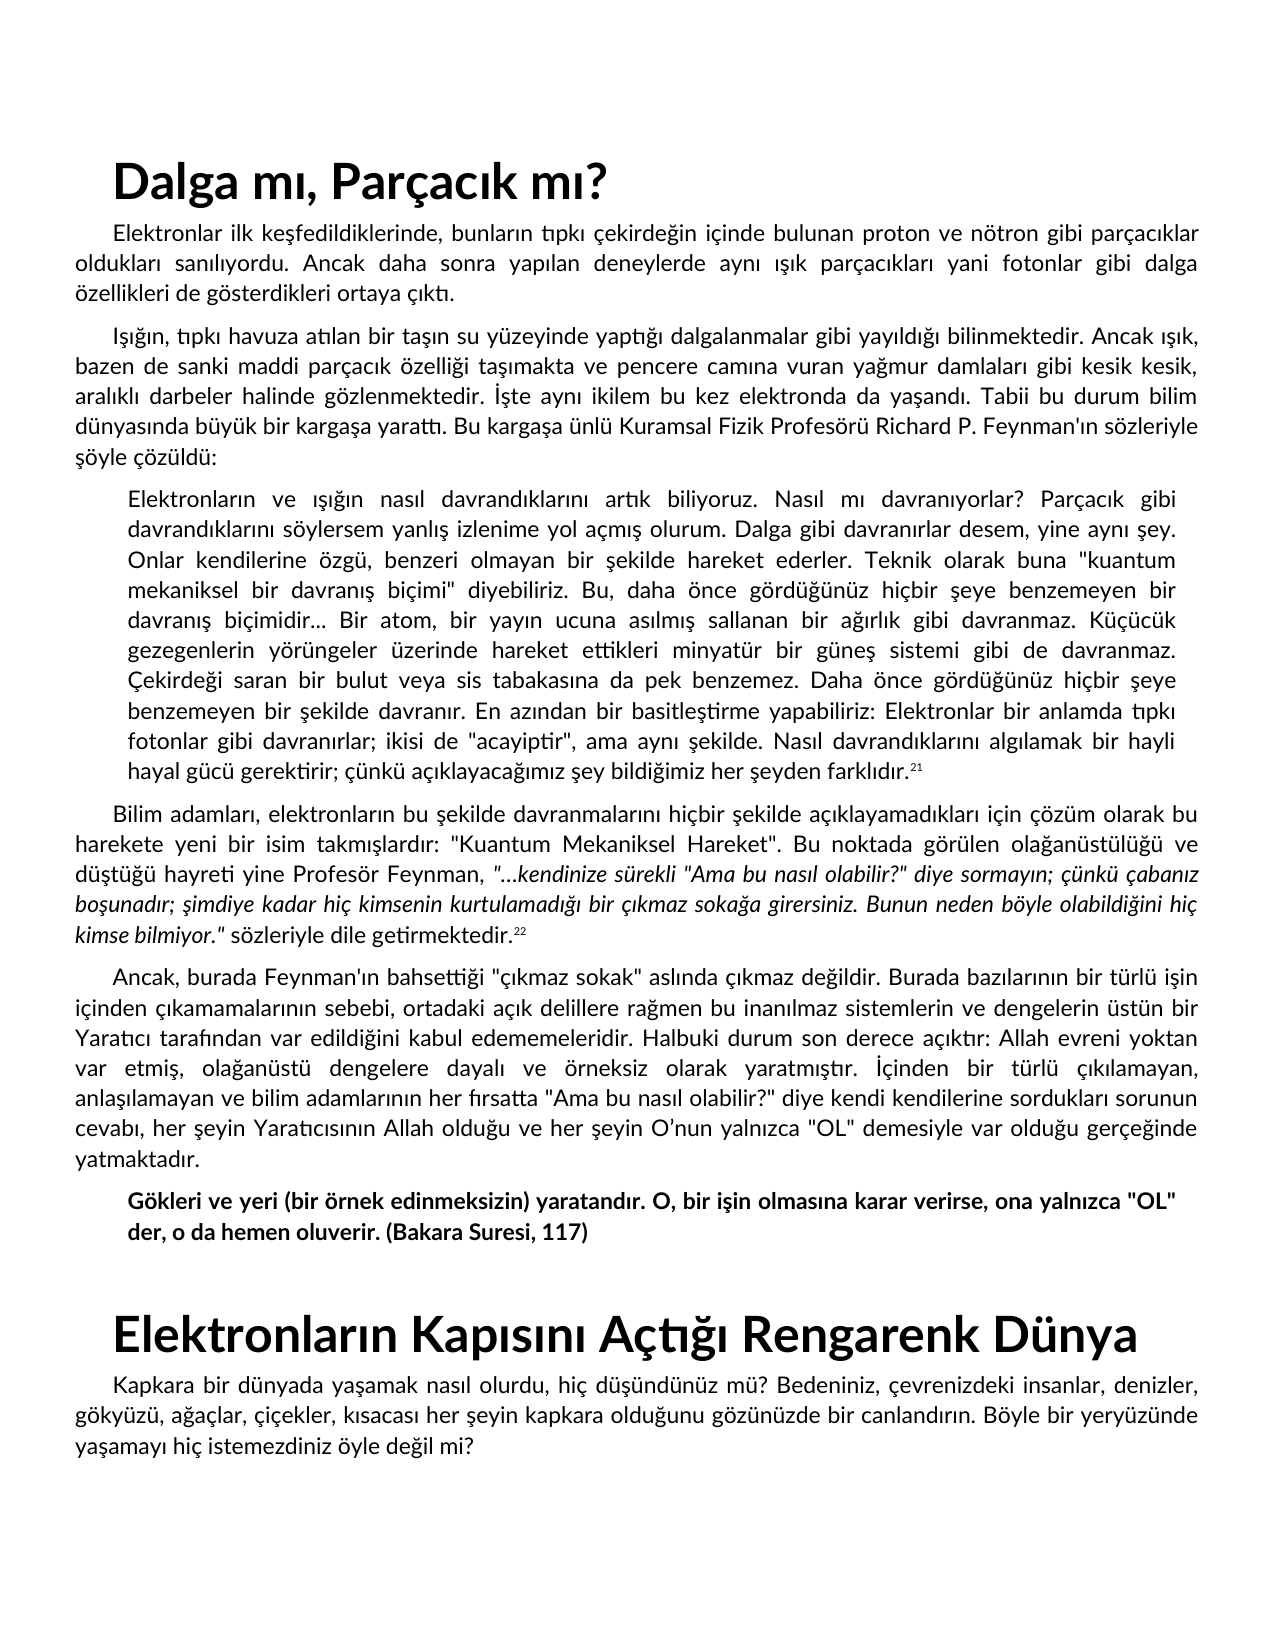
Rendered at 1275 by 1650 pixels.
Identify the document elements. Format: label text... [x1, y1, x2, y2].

text Gökleri ve yeri (bir örnek edinmeksizin) yaratandır. O, bir işin olmasına karar verirse, ona yalnızca "OL" der, o da hemen oluverir. (Bakara Suresi, 117) [127, 1187, 1177, 1245]
subtitle Dalga mı, Parçacık mı? [112, 150, 1200, 210]
text Işığın, tıpkı havuza atılan bir taşın su yüzeyinde yaptığı dalgalanmalar gibi yayıldığı bilinmektedir. Ancak ışık, bazen de sanki maddi parçacık özelliği taşımakta ve pencere camına vuran yağmur damlaları gibi kesik kesik, aralıklı darbeler halinde gözlenmektedir. İşte aynı ikilem bu kez elektronda da yaşandı. Tabii bu durum bilim dünyasında büyük bir kargaşa yarattı. Bu kargaşa ünlü Kuramsal Fizik Profesörü Richard P. Feynman'ın sözleriyle şöyle çözüldü: [75, 321, 1200, 470]
text Elektronlar ilk keşfedildiklerinde, bunların tıpkı çekirdeğin içinde bulunan proton ve nötron gibi parçacıklar oldukları sanılıyordu. Ancak daha sonra yapılan deneylerde aynı ışık parçacıkları yani fotonlar gibi dalga özellikleri de gösterdikleri ortaya çıktı. [75, 218, 1200, 306]
text Ancak, burada Feynman'ın bahsettiği "çıkmaz sokak" aslında çıkmaz değildir. Burada bazılarının bir türlü işin içinden çıkamamalarının sebebi, ortadaki açık delillere rağmen bu inanılmaz sistemlerin ve dengelerin üstün bir Yaratıcı tarafından var edildiğini kabul edememeleridir. Halbuki durum son derece açıktır: Allah evreni yoktan var etmiş, olağanüstü dengelere dayalı ve örneksiz olarak yaratmıştır. İçinden bir türlü çıkılamayan, anlaşılamayan ve bilim adamlarının her fırsatta "Ama bu nasıl olabilir?" diye kendi kendilerine sordukları sorunun cevabı, her şeyin Yaratıcısının Allah olduğu ve her şeyin O’nun yalnızca "OL" demesiyle var olduğu gerçeğinde yatmaktadır. [75, 963, 1200, 1172]
subtitle Elektronların Kapısını Açtığı Rengarenk Dünya [112, 1303, 1200, 1363]
text Elektronların ve ışığın nasıl davrandıklarını artık biliyoruz. Nasıl mı davranıyorlar? Parçacık gibi davrandıklarını söylersem yanlış izlenime yol açmış olurum. Dalga gibi davranırlar desem, yine aynı şey. Onlar kendilerine özgü, benzeri olmayan bir şekilde hareket ederler. Teknik olarak buna "kuantum mekaniksel bir davranış biçimi" diyebiliriz. Bu, daha önce gördüğünüz hiçbir şeye benzemeyen bir davranış biçimidir... Bir atom, bir yayın ucuna asılmış sallanan bir ağırlık gibi davranmaz. Küçücük gezegenlerin yörüngeler üzerinde hareket ettikleri minyatür bir güneş sistemi gibi de davranmaz. Çekirdeği saran bir bulut veya sis tabakasına da pek benzemez. Daha önce gördüğünüz hiçbir şeye benzemeyen bir şekilde davranır. En azından bir basitleştirme yapabiliriz: Elektronlar bir anlamda tıpkı fotonlar gibi davranırlar; ikisi de "acayiptir", ama aynı şekilde. Nasıl davrandıklarını algılamak bir hayli hayal gücü gerektirir; çünkü açıklayacağımız şey bildiğimiz her şeyden farklıdır.21 [127, 485, 1177, 784]
text Kapkara bir dünyada yaşamak nasıl olurdu, hiç düşündünüz mü? Bedeniniz, çevrenizdeki insanlar, denizler, gökyüzü, ağaçlar, çiçekler, kısacası her şeyin kapkara olduğunu gözünüzde bir canlandırın. Böyle bir yeryüzünde yaşamayı hiç istemezdiniz öyle değil mi? [75, 1371, 1200, 1459]
text Bilim adamları, elektronların bu şekilde davranmalarını hiçbir şekilde açıklayamadıkları için çözüm olarak bu harekete yeni bir isim takmışlardır: "Kuantum Mekaniksel Hareket". Bu noktada görülen olağanüstülüğü ve düştüğü hayreti yine Profesör Feynman, "…kendinize sürekli "Ama bu nasıl olabilir?" diye sormayın; çünkü çabanız boşunadır; şimdiye kadar hiç kimsenin kurtulamadığı bir çıkmaz sokağa girersiniz. Bunun neden böyle olabildiğini hiç kimse bilmiyor." sözleriyle dile getirmektedir.22 [75, 799, 1200, 948]
